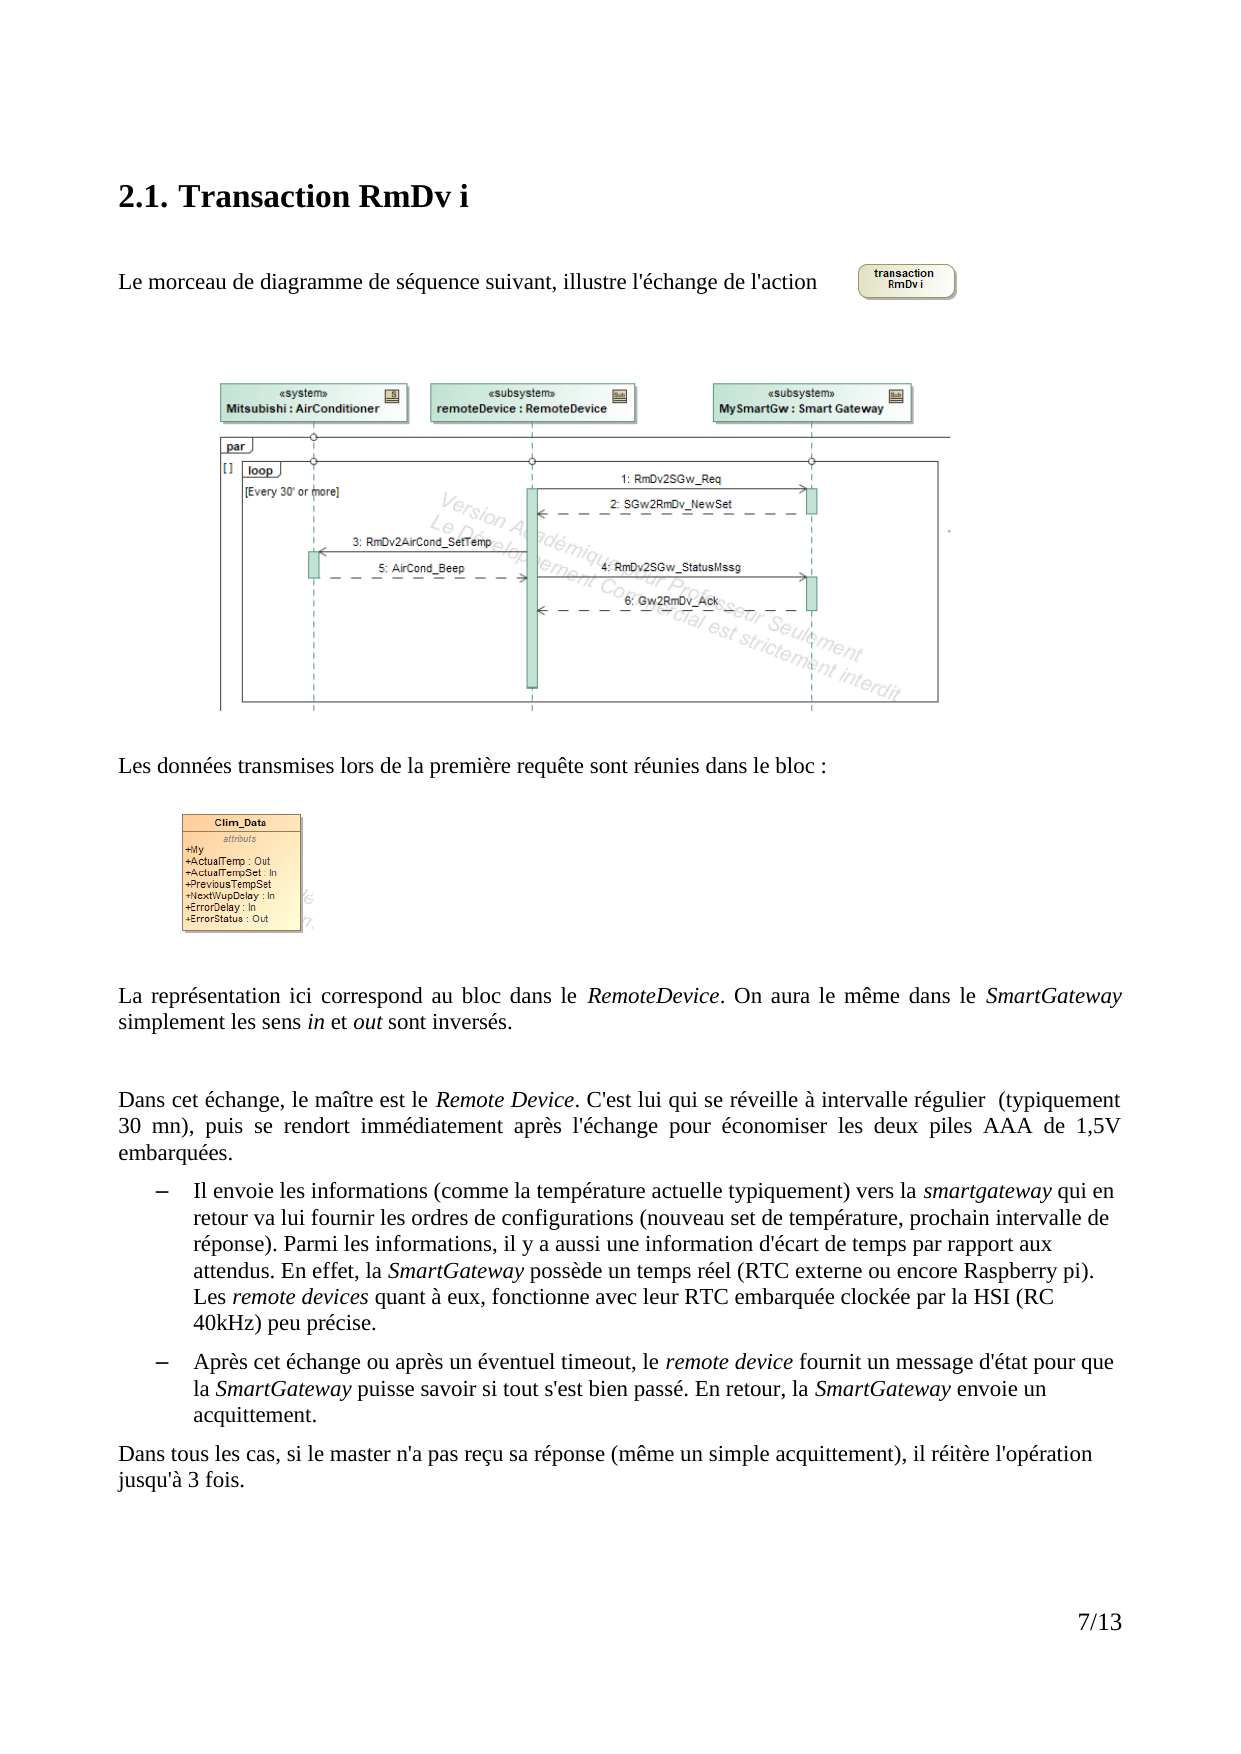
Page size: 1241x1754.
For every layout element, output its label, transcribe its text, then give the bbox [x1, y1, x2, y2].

subtitle Transaction RmDv i [118, 176, 1122, 215]
list Après cet échange ou après un éventuel timeout, le remote device fournit un message d'état pour que la SmartGateway puisse savoir si tout s'est bien passé. En retour, la SmartGateway envoie un acquittement. [156, 1348, 1122, 1427]
list Il envoie les informations (comme la température actuelle typiquement) vers la smartgateway qui en retour va lui fournir les ordres de configurations (nouveau set de température, prochain intervalle de réponse). Parmi les informations, il y a aussi une information d'écart de temps par rapport aux attendus. En effet, la SmartGateway possède un temps réel (RTC externe ou encore Raspberry pi). Les remote devices quant à eux, fonctionne avec leur RTC embarquée clockée par la HSI (RC 40kHz) peu précise. [156, 1178, 1122, 1336]
text [968, 268, 1122, 295]
text La représentation ici correspond au bloc dans le RemoteDevice. On aura le même dans le SmartGateway simplement les sens in et out sont inversés. [118, 982, 1122, 1035]
text Le morceau de diagramme de séquence suivant, illustre l'échange de l'action [118, 268, 843, 295]
text Dans tous les cas, si le master n'a pas reçu sa réponse (même un simple acquittement), il réitère l'opération jusqu'à 3 fois. [118, 1440, 1122, 1492]
text Les données transmises lors de la première requête sont réunies dans le bloc : [118, 752, 1122, 778]
text Dans cet échange, le maître est le Remote Device. C'est lui qui se réveille à intervalle régulier (typiquement 30 mn), puis se rendort immédiatement après l'échange pour économiser les deux piles AAA de 1,5V embarquées. [118, 1086, 1122, 1165]
